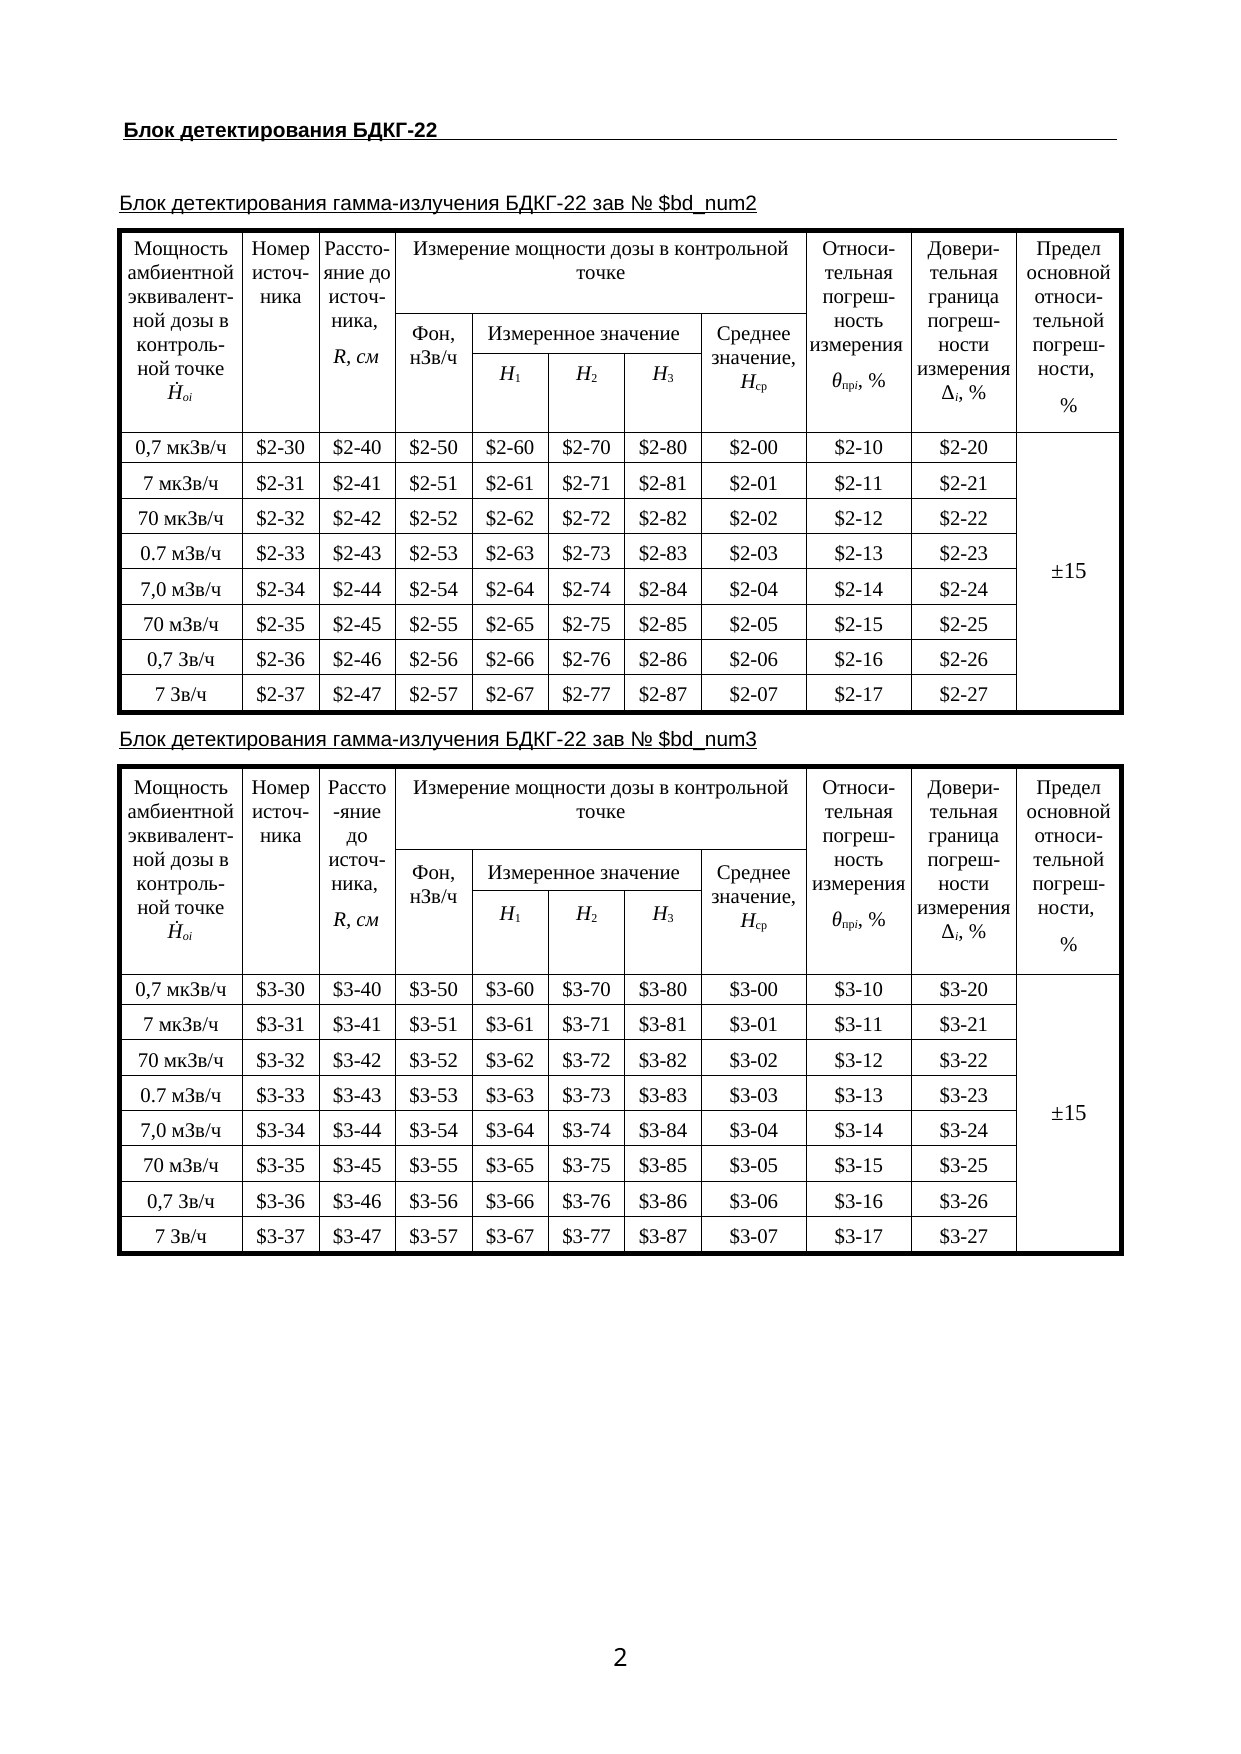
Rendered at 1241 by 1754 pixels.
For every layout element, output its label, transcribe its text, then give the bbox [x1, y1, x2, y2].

table_cell $3-64 [473, 1111, 548, 1145]
table_cell $3-35 [243, 1146, 319, 1181]
table_cell $2-12 [807, 499, 911, 533]
table_cell $2-37 [243, 675, 319, 709]
table_cell $2-77 [549, 675, 624, 709]
table_cell $3-23 [912, 1076, 1016, 1110]
table_cell $3-62 [473, 1040, 548, 1074]
table_cell $3-66 [473, 1182, 548, 1216]
table_cell Относи-тельная погреш-ность измерения θпрi, % [807, 769, 911, 974]
table_cell $2-41 [320, 463, 395, 498]
table_cell $2-26 [912, 640, 1016, 674]
table_cell H1 [473, 891, 548, 974]
table_cell $2-83 [625, 534, 701, 568]
table_cell $3-05 [702, 1146, 806, 1181]
table_cell $3-37 [243, 1217, 319, 1251]
table_cell $2-06 [702, 640, 806, 674]
table_cell $3-80 [625, 975, 701, 1004]
table_cell $2-21 [912, 463, 1016, 498]
table_cell $3-73 [549, 1076, 624, 1110]
table_cell $3-33 [243, 1076, 319, 1110]
table_cell $2-20 [912, 433, 1016, 462]
table_cell $3-55 [396, 1146, 472, 1181]
table_cell H3 [625, 354, 701, 432]
table_cell 7 Зв/ч [122, 1217, 242, 1251]
table_cell $3-60 [473, 975, 548, 1004]
table_cell 0.7 мЗв/ч [122, 1076, 242, 1110]
table_cell $3-16 [807, 1182, 911, 1216]
table_cell $2-40 [320, 433, 395, 462]
table_cell $2-71 [549, 463, 624, 498]
table_cell $3-87 [625, 1217, 701, 1251]
table_cell $3-15 [807, 1146, 911, 1181]
table_cell H1 [473, 354, 548, 432]
table_cell $2-61 [473, 463, 548, 498]
table_cell 70 мЗв/ч [122, 1146, 242, 1181]
table_cell Предел основной относи-тельной погреш-ности, % [1017, 233, 1119, 432]
table_cell $3-41 [320, 1005, 395, 1039]
table_cell $2-81 [625, 463, 701, 498]
table_cell Фон, нЗв/ч [396, 850, 472, 974]
table_cell $2-23 [912, 534, 1016, 568]
table_cell $3-27 [912, 1217, 1016, 1251]
table_cell 0,7 Зв/ч [122, 1182, 242, 1216]
table_cell $2-75 [549, 605, 624, 639]
table_cell $3-46 [320, 1182, 395, 1216]
table_cell $3-03 [702, 1076, 806, 1110]
table_cell $3-12 [807, 1040, 911, 1074]
table_cell $2-57 [396, 675, 472, 709]
table_cell Мощность амбиентной эквивалент-ной дозы в контроль-ной точке Ḣoi [122, 233, 242, 432]
table_cell $3-22 [912, 1040, 1016, 1074]
table_cell $2-31 [243, 463, 319, 498]
table_cell $2-24 [912, 569, 1016, 603]
table_cell ±15 [1017, 975, 1119, 1251]
table_cell $2-45 [320, 605, 395, 639]
table_cell $2-53 [396, 534, 472, 568]
table_cell $2-36 [243, 640, 319, 674]
table_cell $3-21 [912, 1005, 1016, 1039]
table_cell 0,7 мкЗв/ч [122, 975, 242, 1004]
table_cell $2-14 [807, 569, 911, 603]
table_cell $2-51 [396, 463, 472, 498]
table_cell $2-10 [807, 433, 911, 462]
table_cell $3-07 [702, 1217, 806, 1251]
table_cell $2-64 [473, 569, 548, 603]
table_cell $3-24 [912, 1111, 1016, 1145]
table_cell Предел основной относи-тельной погреш-ности, % [1017, 769, 1119, 974]
table_cell $2-74 [549, 569, 624, 603]
table_cell $3-34 [243, 1111, 319, 1145]
table_cell $3-43 [320, 1076, 395, 1110]
table_cell $2-00 [702, 433, 806, 462]
table_cell $2-25 [912, 605, 1016, 639]
table_cell $2-76 [549, 640, 624, 674]
table_cell $3-20 [912, 975, 1016, 1004]
table_cell Измеренное значение [473, 850, 701, 890]
table_cell $3-06 [702, 1182, 806, 1216]
table_cell $2-67 [473, 675, 548, 709]
table_cell Мощность амбиентной эквивалент-ной дозы в контроль-ной точке Ḣoi [122, 769, 242, 974]
table_cell $2-07 [702, 675, 806, 709]
table_cell $3-31 [243, 1005, 319, 1039]
table_cell $2-22 [912, 499, 1016, 533]
table_cell 0,7 Зв/ч [122, 640, 242, 674]
table_cell $3-50 [396, 975, 472, 1004]
table_cell Измерение мощности дозы в контрольной точке [396, 233, 806, 313]
table_cell $3-52 [396, 1040, 472, 1074]
table_cell $3-32 [243, 1040, 319, 1074]
table_cell $3-72 [549, 1040, 624, 1074]
table_cell $3-83 [625, 1076, 701, 1110]
table_cell $2-34 [243, 569, 319, 603]
table_cell 7 Зв/ч [122, 675, 242, 709]
table_cell Рассто-яние до источ-ника, R, см [320, 233, 395, 432]
table_cell $3-56 [396, 1182, 472, 1216]
table_cell $3-82 [625, 1040, 701, 1074]
table_cell 7 мкЗв/ч [122, 463, 242, 498]
table_cell $3-71 [549, 1005, 624, 1039]
table_cell $3-45 [320, 1146, 395, 1181]
table_cell $3-67 [473, 1217, 548, 1251]
table_cell Рассто-яние до источ-ника, R, см [320, 769, 395, 974]
table_cell $3-74 [549, 1111, 624, 1145]
table_cell $2-87 [625, 675, 701, 709]
table_cell $3-81 [625, 1005, 701, 1039]
table_cell $2-47 [320, 675, 395, 709]
table_cell $3-14 [807, 1111, 911, 1145]
table_cell 7,0 мЗв/ч [122, 569, 242, 603]
table_cell $3-53 [396, 1076, 472, 1110]
table_cell Среднее значение, Hср [702, 314, 806, 432]
table_cell Измерение мощности дозы в контрольной точке [396, 769, 806, 849]
table_cell $3-54 [396, 1111, 472, 1145]
table_cell $2-30 [243, 433, 319, 462]
table_cell $3-04 [702, 1111, 806, 1145]
table_cell $2-70 [549, 433, 624, 462]
table_cell $2-55 [396, 605, 472, 639]
table_cell $2-13 [807, 534, 911, 568]
table_cell $2-15 [807, 605, 911, 639]
table_cell $3-00 [702, 975, 806, 1004]
table_cell H3 [625, 891, 701, 974]
table_cell $2-56 [396, 640, 472, 674]
table_cell Номер источ-ника [243, 233, 319, 432]
table_cell $2-72 [549, 499, 624, 533]
table_cell $2-35 [243, 605, 319, 639]
table_cell $3-13 [807, 1076, 911, 1110]
table_cell Относи-тельная погреш-ность измерения θпрi, % [807, 233, 911, 432]
table_cell $3-57 [396, 1217, 472, 1251]
table_cell $3-61 [473, 1005, 548, 1039]
table_cell Номер источ-ника [243, 769, 319, 974]
table_cell $2-02 [702, 499, 806, 533]
table_cell $3-36 [243, 1182, 319, 1216]
table_cell $3-10 [807, 975, 911, 1004]
table_cell $3-63 [473, 1076, 548, 1110]
table_cell $2-65 [473, 605, 548, 639]
table_cell Довери-тельная граница погреш-ности измерения Δi, % [912, 769, 1016, 974]
table_cell $2-62 [473, 499, 548, 533]
table_cell Измеренное значение [473, 314, 701, 353]
table_cell $2-27 [912, 675, 1016, 709]
table_cell $2-17 [807, 675, 911, 709]
table_cell 70 мЗв/ч [122, 605, 242, 639]
table_cell 0,7 мкЗв/ч [122, 433, 242, 462]
table_cell $2-52 [396, 499, 472, 533]
table_cell $2-54 [396, 569, 472, 603]
table_cell $3-86 [625, 1182, 701, 1216]
table_cell $2-50 [396, 433, 472, 462]
table_cell $3-84 [625, 1111, 701, 1145]
table_cell $3-77 [549, 1217, 624, 1251]
table_cell $2-73 [549, 534, 624, 568]
table_cell $2-33 [243, 534, 319, 568]
table_cell $3-75 [549, 1146, 624, 1181]
table_cell $3-65 [473, 1146, 548, 1181]
table_cell Довери-тельная граница погреш-ности измерения Δi, % [912, 233, 1016, 432]
table_cell $3-51 [396, 1005, 472, 1039]
table_cell $2-05 [702, 605, 806, 639]
table_cell $2-16 [807, 640, 911, 674]
table_cell $2-42 [320, 499, 395, 533]
table_cell $3-11 [807, 1005, 911, 1039]
table_cell $2-11 [807, 463, 911, 498]
table_cell ±15 [1017, 433, 1119, 709]
table_cell $2-85 [625, 605, 701, 639]
table_cell $2-80 [625, 433, 701, 462]
table_cell Среднее значение, Hср [702, 850, 806, 974]
table_cell $3-30 [243, 975, 319, 1004]
table_cell $3-26 [912, 1182, 1016, 1216]
table_cell $2-43 [320, 534, 395, 568]
table_cell $2-46 [320, 640, 395, 674]
table_header Блок детектирования гамма-излучения БДКГ-22 зав № $bd_num2 [119, 179, 1121, 227]
table_cell $2-66 [473, 640, 548, 674]
table_cell $3-42 [320, 1040, 395, 1074]
table_cell 70 мкЗв/ч [122, 499, 242, 533]
table_header Блок детектирования гамма-излучения БДКГ-22 зав № $bd_num3 [119, 715, 1121, 764]
table_cell $3-01 [702, 1005, 806, 1039]
table_cell H2 [549, 891, 624, 974]
table_cell $3-25 [912, 1146, 1016, 1181]
table_cell $2-01 [702, 463, 806, 498]
table_cell Фон, нЗв/ч [396, 314, 472, 432]
table_cell $2-84 [625, 569, 701, 603]
table_cell $2-03 [702, 534, 806, 568]
table_cell H2 [549, 354, 624, 432]
table_cell $3-17 [807, 1217, 911, 1251]
table_cell $2-86 [625, 640, 701, 674]
table_cell $3-76 [549, 1182, 624, 1216]
table_cell $3-02 [702, 1040, 806, 1074]
table_cell 7,0 мЗв/ч [122, 1111, 242, 1145]
table_cell $3-44 [320, 1111, 395, 1145]
table_cell 7 мкЗв/ч [122, 1005, 242, 1039]
table_cell $3-40 [320, 975, 395, 1004]
table_cell $2-04 [702, 569, 806, 603]
table_cell $2-32 [243, 499, 319, 533]
table_cell $3-70 [549, 975, 624, 1004]
table_cell $2-44 [320, 569, 395, 603]
table_cell $3-85 [625, 1146, 701, 1181]
table_cell $2-63 [473, 534, 548, 568]
table_cell 0.7 мЗв/ч [122, 534, 242, 568]
table_cell $2-82 [625, 499, 701, 533]
table_cell $3-47 [320, 1217, 395, 1251]
table_cell 70 мкЗв/ч [122, 1040, 242, 1074]
table_cell $2-60 [473, 433, 548, 462]
